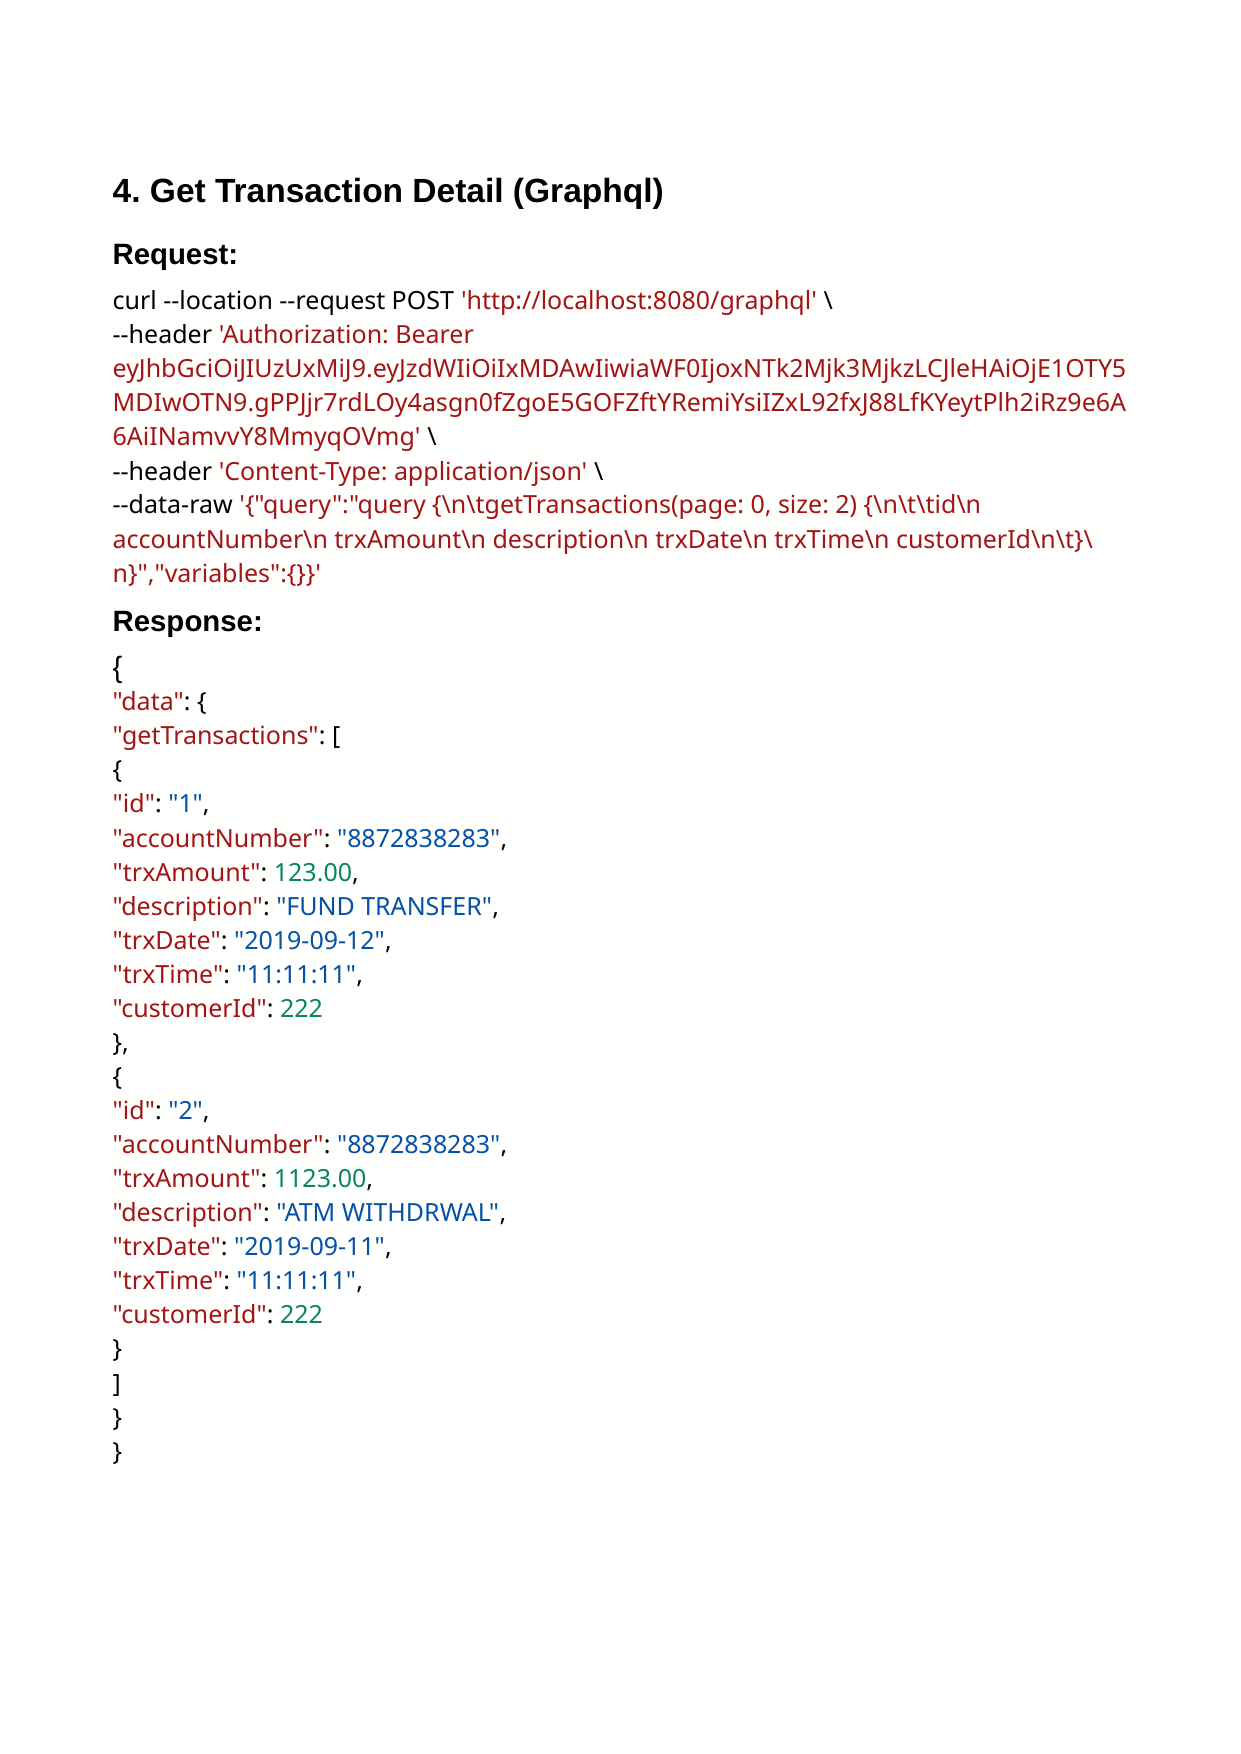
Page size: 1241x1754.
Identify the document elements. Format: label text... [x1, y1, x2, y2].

text }, [112, 1024, 1128, 1059]
text --data-raw '{"query":"query {\n\tgetTransactions(page: 0, size: 2) {\n\t\tid\n accountNumber\n trxAmount\n description\n trxDate\n trxTime\n customerId\n\t}\n}","variables":{}}' [112, 487, 1128, 589]
text curl --location --request POST 'http://localhost:8080/graphql' \ [112, 283, 1128, 317]
text "trxDate": "2019-09-11", [112, 1229, 1128, 1263]
subtitle 4. Get Transaction Detail (Graphql) [112, 171, 1128, 209]
text "getTransactions": [ [112, 718, 1128, 752]
text "trxTime": "11:11:11", [112, 956, 1128, 991]
text "trxAmount": 1123.00, [112, 1161, 1128, 1195]
text "customerId": 222 [112, 991, 1128, 1024]
text ] [112, 1365, 1128, 1399]
text --header 'Content-Type: application/json' \ [112, 453, 1128, 487]
text } [112, 1433, 1128, 1467]
text "trxAmount": 123.00, [112, 854, 1128, 888]
text "accountNumber": "8872838283", [112, 820, 1128, 854]
text "description": "ATM WITHDRWAL", [112, 1195, 1128, 1229]
subtitle Request: [112, 237, 1128, 270]
text "trxDate": "2019-09-12", [112, 922, 1128, 956]
text "id": "1", [112, 786, 1128, 820]
text } [112, 1399, 1128, 1433]
text } [112, 1331, 1128, 1365]
text { [112, 1059, 1128, 1093]
text --header 'Authorization: Bearer eyJhbGciOiJIUzUxMiJ9.eyJzdWIiOiIxMDAwIiwiaWF0IjoxNTk2Mjk3MjkzLCJleHAiOjE1OTY5MDIwOTN9.gPPJjr7rdLOy4asgn0fZgoE5GOFZftYRemiYsiIZxL92fxJ88LfKYeytPlh2iRz9e6A6AiINamvvY8MmyqOVmg' \ [112, 317, 1128, 453]
text "trxTime": "11:11:11", [112, 1263, 1128, 1297]
subtitle Response: [112, 604, 1128, 638]
text "customerId": 222 [112, 1297, 1128, 1331]
text { [112, 650, 1128, 684]
text { [112, 752, 1128, 786]
text "id": "2", [112, 1093, 1128, 1127]
text "description": "FUND TRANSFER", [112, 888, 1128, 922]
text "data": { [112, 684, 1128, 718]
text "accountNumber": "8872838283", [112, 1127, 1128, 1161]
